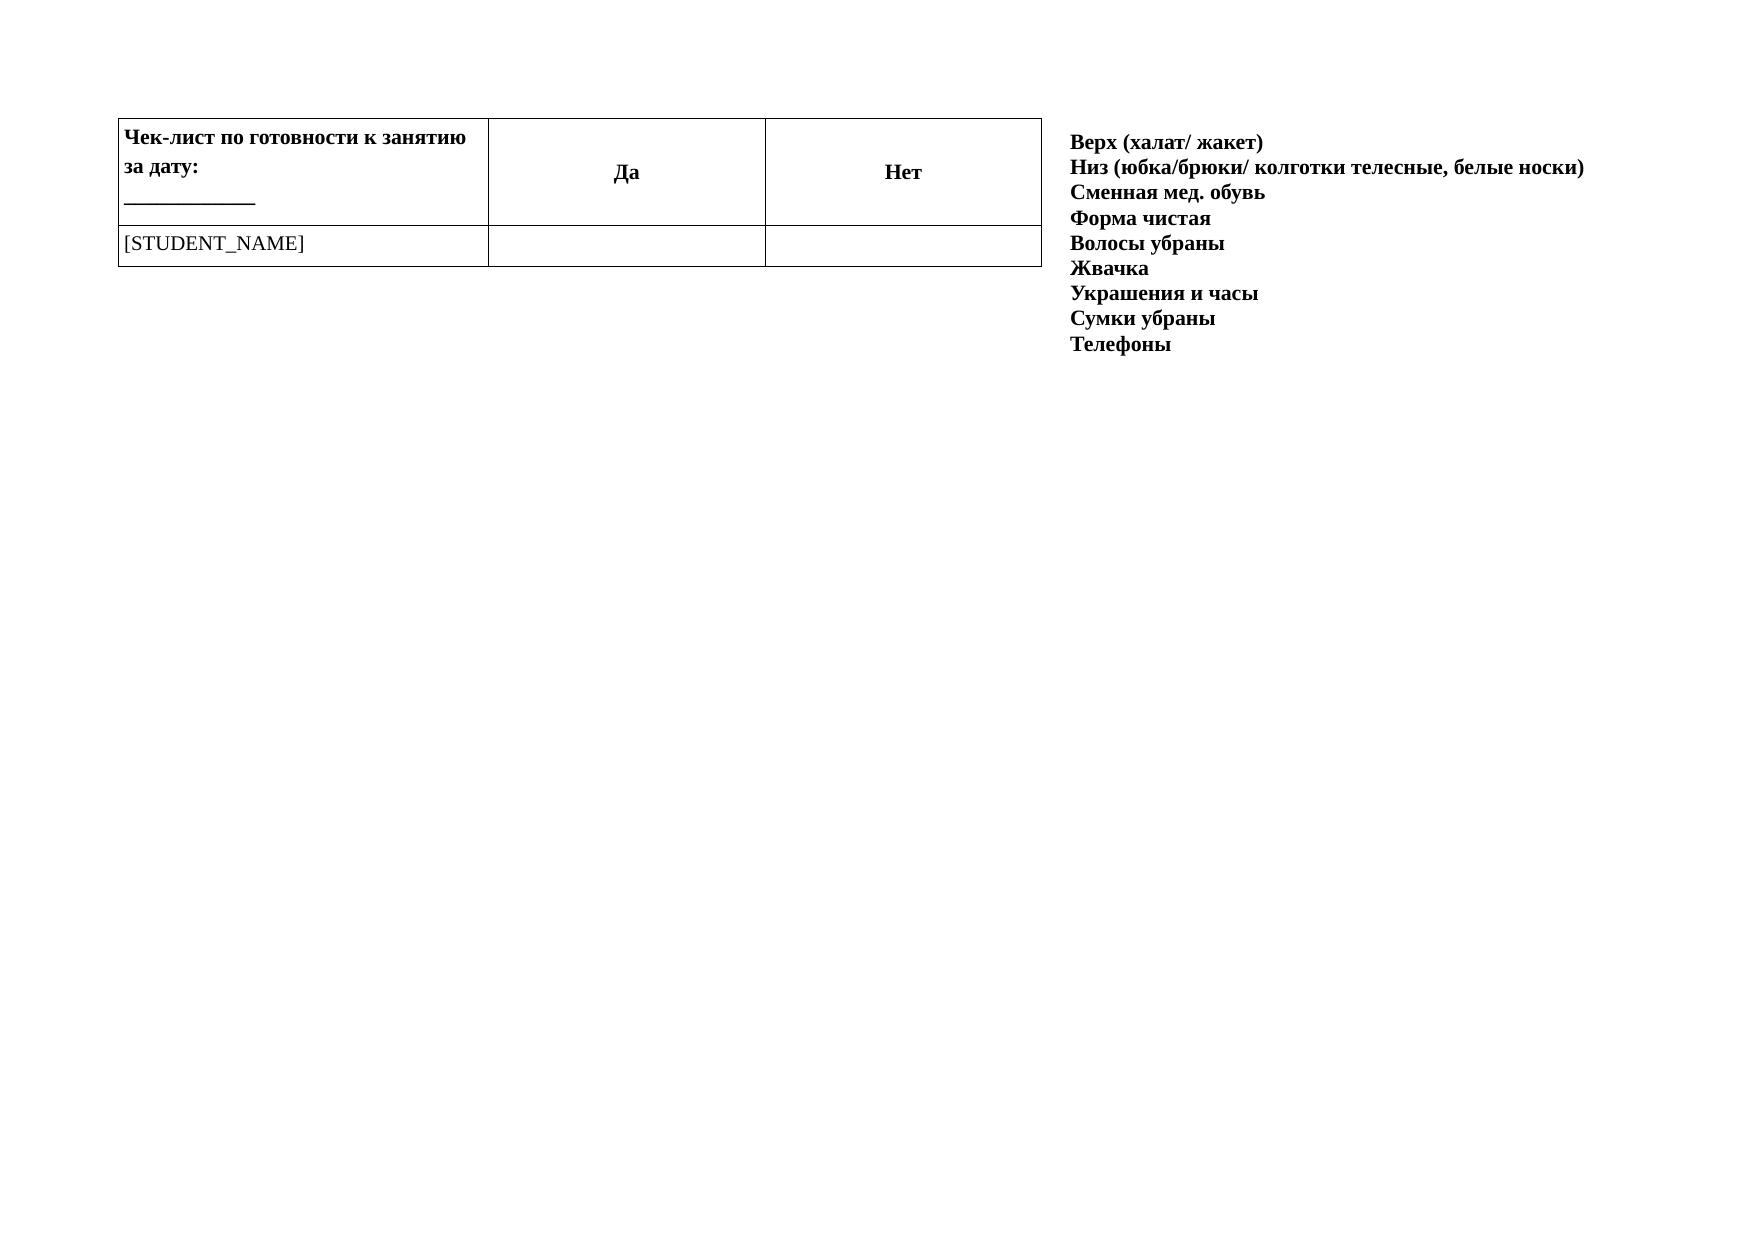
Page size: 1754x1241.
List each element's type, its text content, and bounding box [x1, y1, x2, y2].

table_header Нет [766, 119, 1041, 225]
table_cell [489, 226, 765, 266]
table_cell [766, 226, 1041, 266]
table_cell [STUDENT_NAME] [119, 226, 488, 266]
table_header Чек-лист по готовности к занятию за дату: ____________ [1070, 129, 1612, 376]
table_header Чек-лист по готовности к занятию за дату: ____________ [119, 119, 488, 225]
table_header Да [489, 119, 765, 225]
